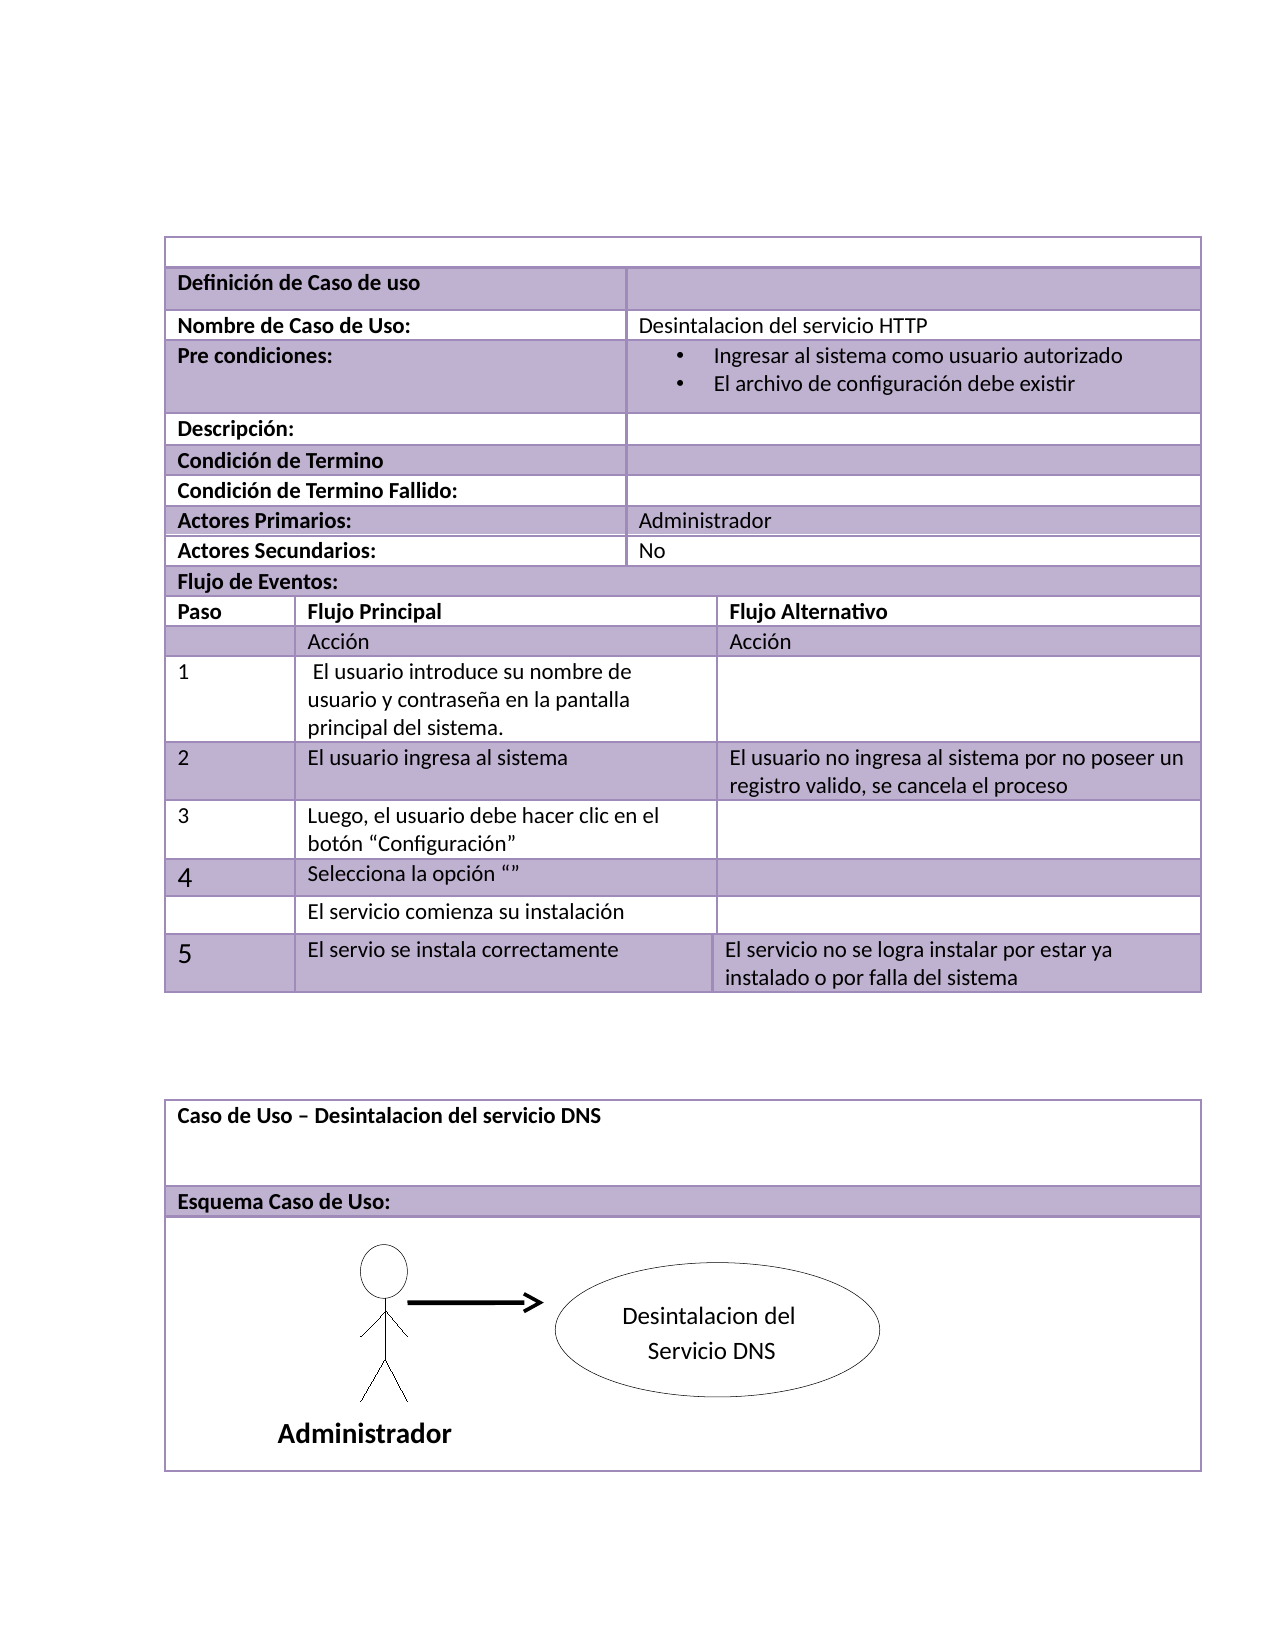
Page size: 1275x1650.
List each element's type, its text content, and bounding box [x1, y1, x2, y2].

table_cell [628, 414, 1200, 444]
table_cell Acción [718, 627, 1200, 655]
table_cell 5 [166, 935, 294, 991]
table_cell 3 [166, 801, 294, 857]
table_cell 1 [166, 657, 294, 741]
table_cell [166, 627, 294, 655]
table_cell Nombre de Caso de Uso: [166, 311, 625, 339]
table_cell Actores Secundarios: [166, 537, 625, 565]
table_cell [628, 446, 1200, 474]
table_cell Condición de Termino [166, 446, 625, 474]
table_cell No [628, 537, 1200, 565]
table_cell Ingresar al sistema como usuario autorizado El archivo de configuración debe existir [628, 341, 1200, 412]
table_cell Pre condiciones: [166, 341, 625, 412]
table_cell Esquema Caso de Uso: [166, 1187, 1200, 1215]
table_cell El usuario ingresa al sistema [296, 743, 716, 799]
table_cell Desintalacion del servicio HTTP [628, 311, 1200, 339]
table_cell Luego, el usuario debe hacer clic en el botón “Configuración” [296, 801, 716, 857]
table_cell 4 [166, 860, 294, 895]
table_cell [166, 1218, 1200, 1469]
table_cell [718, 897, 1200, 933]
table_cell Administrador [628, 507, 1200, 534]
table_cell [628, 476, 1200, 504]
table_cell Actores Primarios: [166, 507, 625, 534]
table_cell Acción [296, 627, 716, 655]
table_cell Flujo de Eventos: [166, 567, 1200, 595]
table_cell El servicio comienza su instalación [296, 897, 716, 933]
table_cell [166, 238, 1200, 266]
table_cell Flujo Principal [296, 597, 716, 625]
table_cell Definición de Caso de uso [166, 269, 625, 309]
table_cell [718, 657, 1200, 741]
table_cell [628, 269, 1200, 309]
table_cell Condición de Termino Fallido: [166, 476, 625, 504]
table_cell [718, 860, 1200, 895]
table_cell 2 [166, 743, 294, 799]
table_cell Descripción: [166, 414, 625, 444]
table_cell El usuario no ingresa al sistema por no poseer un registro valido, se cancela el proceso [718, 743, 1200, 799]
table_cell Flujo Alternativo [718, 597, 1200, 625]
table_cell El servicio no se logra instalar por estar ya instalado o por falla del sistema [714, 935, 1200, 991]
table_cell [166, 897, 294, 933]
table_header Caso de Uso – Desintalacion del servicio DNS [166, 1101, 1200, 1185]
table_cell El usuario introduce su nombre de usuario y contraseña en la pantalla principal del sistema. [296, 657, 716, 741]
table_cell [718, 801, 1200, 857]
table_cell Paso [166, 597, 294, 625]
table_cell El servio se instala correctamente [296, 935, 711, 991]
table_cell Selecciona la opción “” [296, 860, 716, 895]
